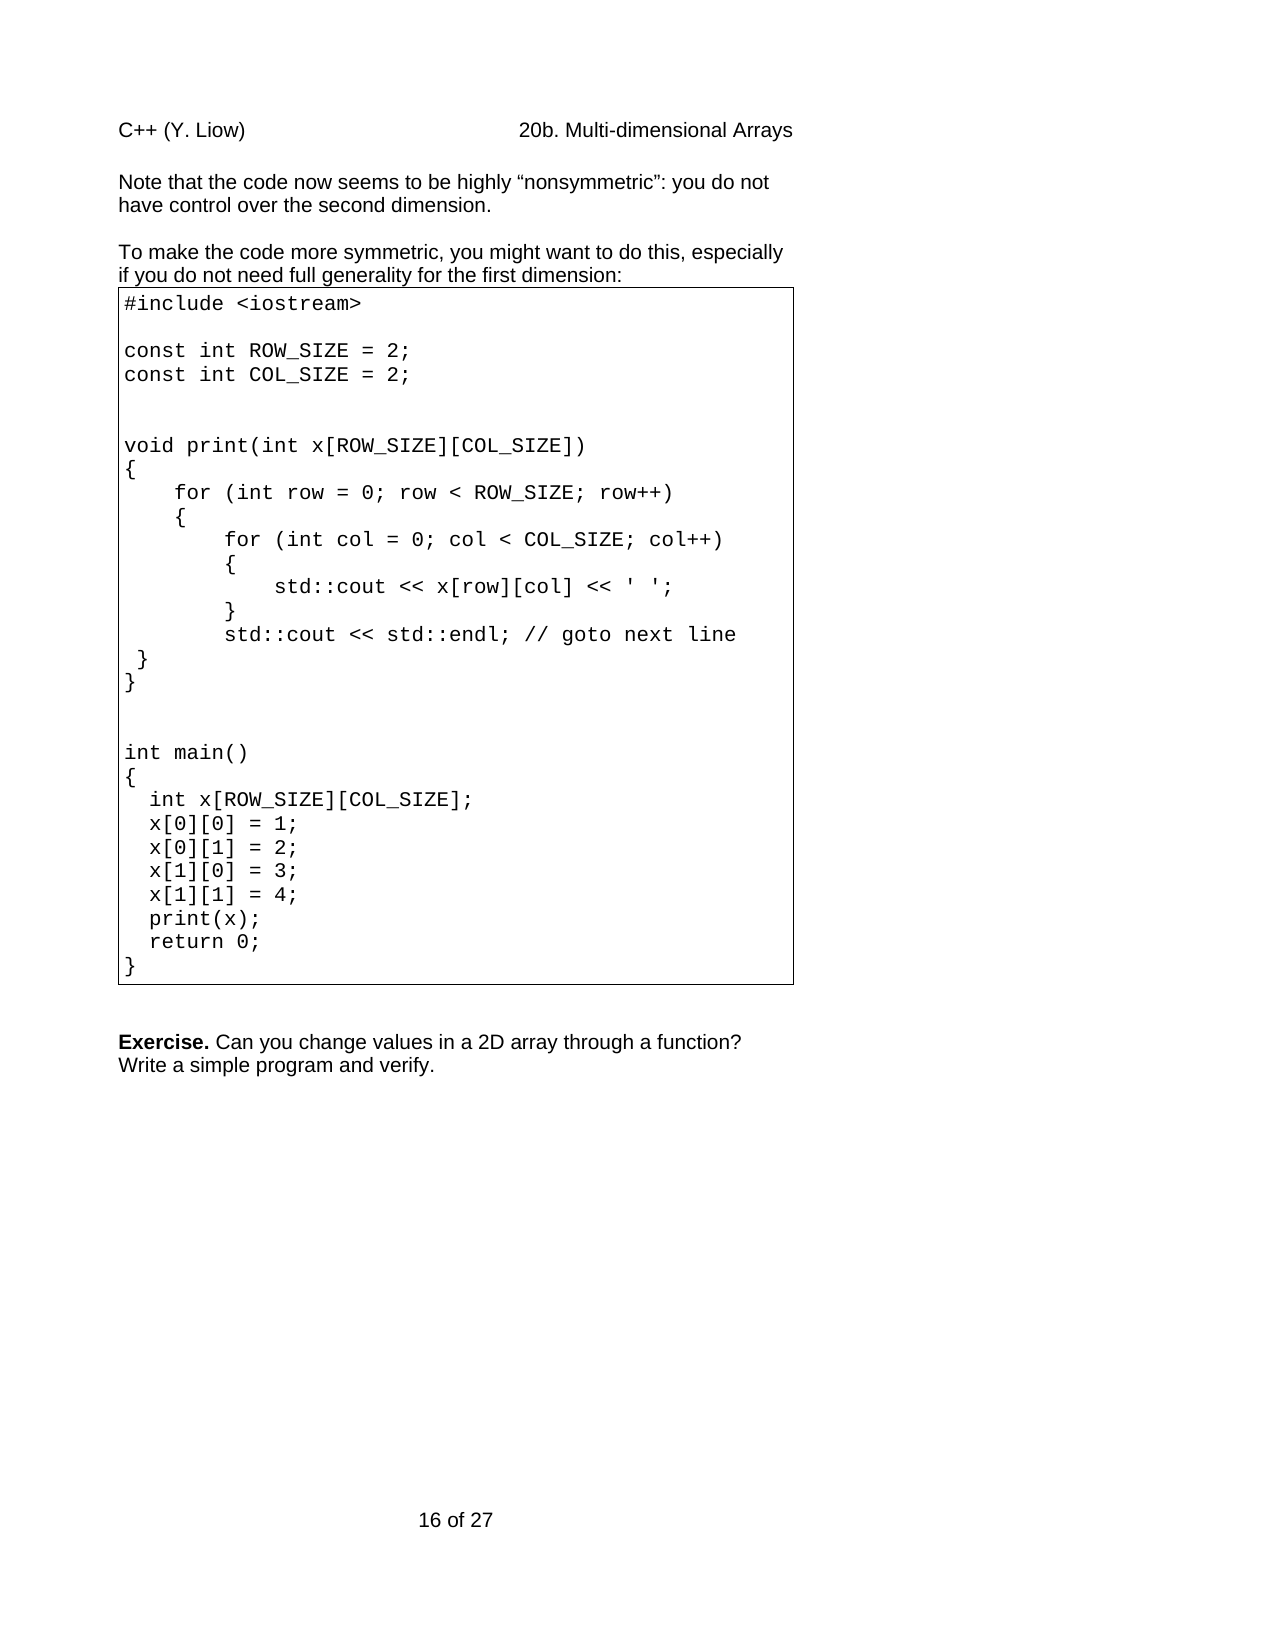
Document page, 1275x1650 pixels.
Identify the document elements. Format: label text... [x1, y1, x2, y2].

text To make the code more symmetric, you might want to do this, especially if you do not need full generality for the first dimension: [118, 241, 793, 287]
text Exercise. Can you change values in a 2D array through a function? Write a simple program and verify. [118, 1031, 793, 1077]
table_header #include <iostream> const int ROW_SIZE = 2; const int COL_SIZE = 2; void print(int x[ROW_SIZE][COL_SIZE]) { for (int row = 0; row < ROW_SIZE; row++) { for (int col = 0; col < COL_SIZE; col++) { std::cout << x[row][col] << ' '; } std::cout << std::endl; // goto next line } } int main() { int x[ROW_SIZE][COL_SIZE]; x[0][0] = 1; x[0][1] = 2; x[1][0] = 3; x[1][1] = 4; print(x); return 0; } [119, 288, 793, 984]
text Note that the code now seems to be highly “nonsymmetric”: you do not have control over the second dimension. [118, 171, 793, 217]
